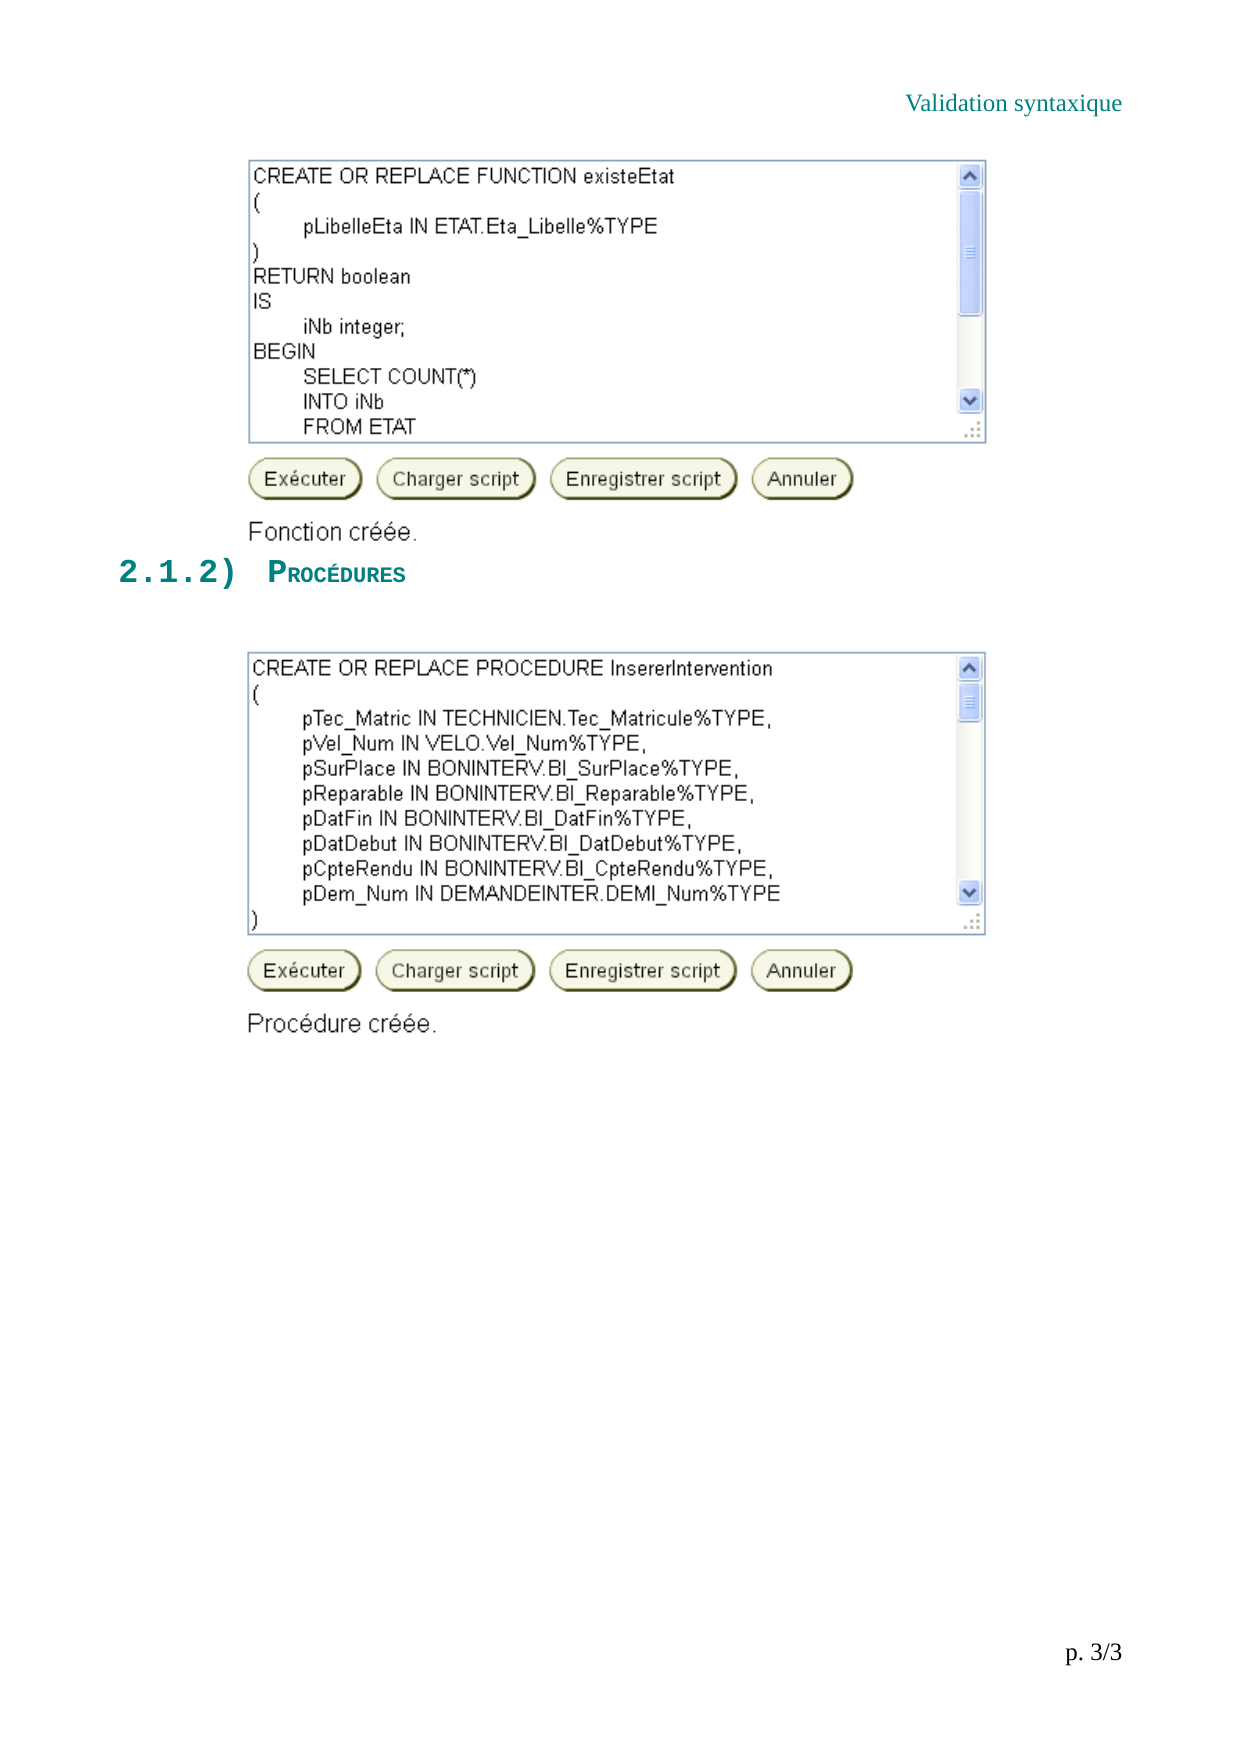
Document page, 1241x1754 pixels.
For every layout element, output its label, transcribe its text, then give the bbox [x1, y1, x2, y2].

subtitle Procédures [118, 147, 1122, 593]
picture [244, 157, 996, 555]
picture [243, 646, 997, 1042]
